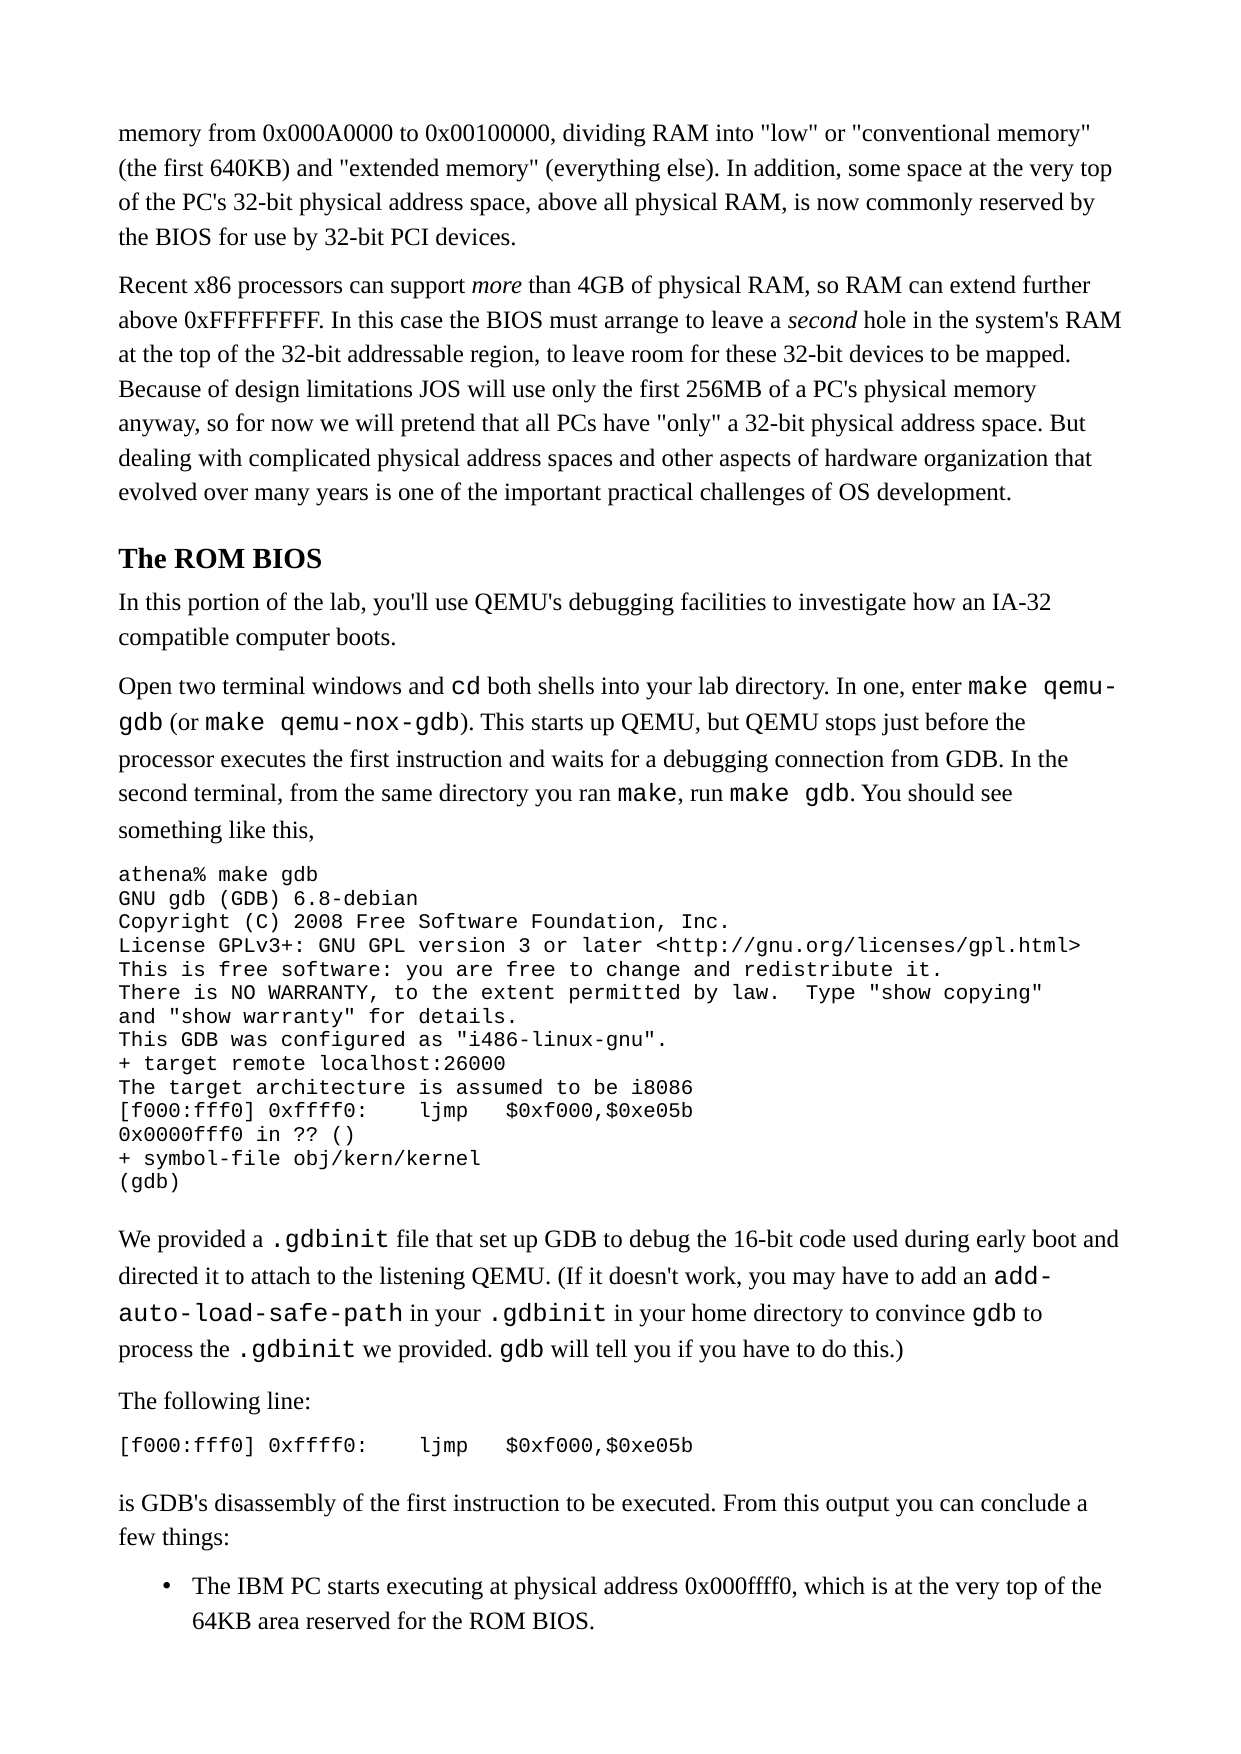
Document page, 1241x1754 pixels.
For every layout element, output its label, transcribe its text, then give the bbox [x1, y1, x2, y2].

text and "show warranty" for details. [118, 1006, 1122, 1029]
text Copyright (C) 2008 Free Software Foundation, Inc. [118, 911, 1122, 935]
text 0x0000fff0 in ?? () [118, 1124, 1122, 1148]
text Open two terminal windows and cd both shells into your lab directory. In one, enter make qemu-gdb (or make qemu-nox-gdb). This starts up QEMU, but QEMU stops just before the processor executes the first instruction and waits for a debugging connection from GDB. In the second terminal, from the same directory you ran make, run make gdb. You should see something like this, [118, 671, 1122, 844]
subtitle The ROM BIOS [118, 541, 1122, 575]
text + symbol-file obj/kern/kernel [118, 1148, 1122, 1171]
text The following line: [118, 1386, 1122, 1414]
text [f000:fff0] 0xffff0: ljmp $0xf000,$0xe05b [118, 1100, 1122, 1124]
text [f000:fff0] 0xffff0: ljmp $0xf000,$0xe05b [118, 1435, 1122, 1458]
text athena% make gdb [118, 864, 1122, 888]
text License GPLv3+: GNU GPL version 3 or later <http://gnu.org/licenses/gpl.html> [118, 935, 1122, 958]
text The target architecture is assumed to be i8086 [118, 1077, 1122, 1100]
text There is NO WARRANTY, to the extent permitted by law. Type "show copying" [118, 982, 1122, 1006]
text is GDB's disassembly of the first instruction to be executed. From this output you can conclude a few things: [118, 1488, 1122, 1551]
text (gdb) [118, 1171, 1122, 1195]
text This is free software: you are free to change and redistribute it. [118, 958, 1122, 982]
text This GDB was configured as "i486-linux-gnu". [118, 1029, 1122, 1053]
text GNU gdb (GDB) 6.8-debian [118, 888, 1122, 911]
text memory from 0x000A0000 to 0x00100000, dividing RAM into "low" or "conventional memory" (the first 640KB) and "extended memory" (everything else). In addition, some space at the very top of the PC's 32-bit physical address space, above all physical RAM, is now commonly reserved by the BIOS for use by 32-bit PCI devices. [118, 118, 1122, 250]
text + target remote localhost:26000 [118, 1053, 1122, 1077]
list The IBM PC starts executing at physical address 0x000ffff0, which is at the very top of the 64KB area reserved for the ROM BIOS. [162, 1571, 1122, 1635]
text We provided a .gdbinit file that set up GDB to debug the 16-bit code used during early boot and directed it to attach to the listening QEMU. (If it doesn't work, you may have to add an add-auto-load-safe-path in your .gdbinit in your home directory to convince gdb to process the .gdbinit we provided. gdb will tell you if you have to do this.) [118, 1224, 1122, 1365]
text In this portion of the lab, you'll use QEMU's debugging facilities to investigate how an IA-32 compatible computer boots. [118, 587, 1122, 650]
text Recent x86 processors can support more than 4GB of physical RAM, so RAM can extend further above 0xFFFFFFFF. In this case the BIOS must arrange to leave a second hole in the system's RAM at the top of the 32-bit addressable region, to leave room for these 32-bit devices to be mapped. Because of design limitations JOS will use only the first 256MB of a PC's physical memory anyway, so for now we will pretend that all PCs have "only" a 32-bit physical address space. But dealing with complicated physical address spaces and other aspects of hardware organization that evolved over many years is one of the important practical challenges of OS development. [118, 271, 1122, 506]
